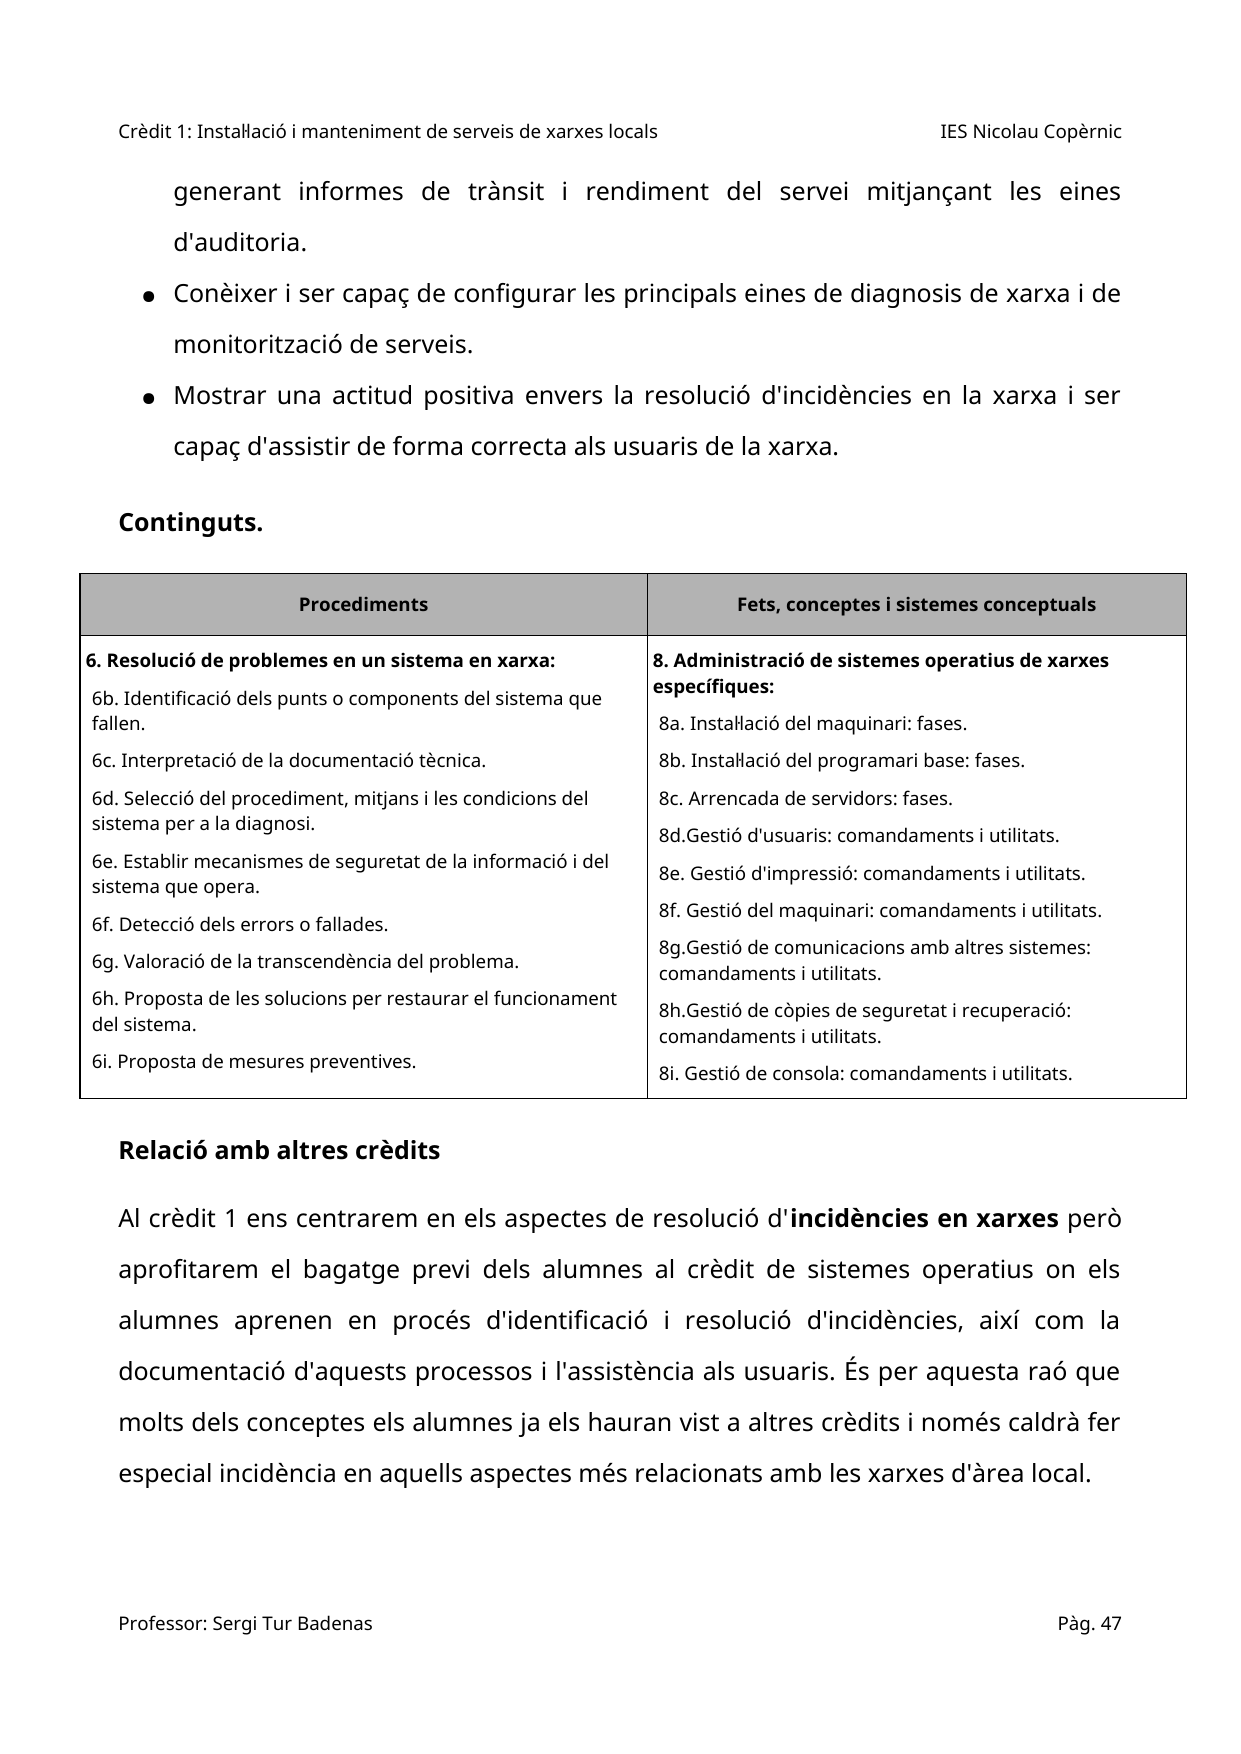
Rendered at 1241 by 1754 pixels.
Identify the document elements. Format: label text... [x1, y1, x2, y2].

table_cell 8. Administració de sistemes operatius de xarxes específiques: 8a. Instal·lació del maquinari: fases. 8b. Instal·lació del programari base: fases. 8c. Arrencada de servidors: fases. 8d.Gestió d'usuaris: comandaments i utilitats. 8e. Gestió d'impressió: comandaments i utilitats. 8f. Gestió del maquinari: comandaments i utilitats. 8g.Gestió de comunicacions amb altres sistemes: comandaments i utilitats. 8h.Gestió de còpies de seguretat i recuperació: comandaments i utilitats. 8i. Gestió de consola: comandaments i utilitats. [648, 636, 1186, 1098]
list Mostrar una actitud positiva envers la resolució d'incidències en la xarxa i ser capaç d'assistir de forma correcta als usuaris de la xarxa. [141, 377, 1122, 462]
list generant informes de trànsit i rendiment del servei mitjançant les eines d'auditoria. [141, 173, 1122, 258]
text Al crèdit 1 ens centrarem en els aspectes de resolució d'incidències en xarxes però aprofitarem el bagatge previ dels alumnes al crèdit de sistemes operatius on els alumnes aprenen en procés d'identificació i resolució d'incidències, així com la documentació d'aquests processos i l'assistència als usuaris. És per aquesta raó que molts dels conceptes els alumnes ja els hauran vist a altres crèdits i només caldrà fer especial incidència en aquells aspectes més relacionats amb les xarxes d'àrea local. [118, 1201, 1122, 1490]
text Continguts. [118, 505, 1122, 539]
table_header Fets, conceptes i sistemes conceptuals [648, 574, 1186, 635]
table_header Procediments [81, 574, 647, 635]
text Relació amb altres crèdits [118, 1133, 1122, 1167]
table_cell 6. Resolució de problemes en un sistema en xarxa: 6b. Identificació dels punts o components del sistema que fallen. 6c. Interpretació de la documentació tècnica. 6d. Selecció del procediment, mitjans i les condicions del sistema per a la diagnosi. 6e. Establir mecanismes de seguretat de la informació i del sistema que opera. 6f. Detecció dels errors o fallades. 6g. Valoració de la transcendència del problema. 6h. Proposta de les solucions per restaurar el funcionament del sistema. 6i. Proposta de mesures preventives. [81, 636, 647, 1098]
list Conèixer i ser capaç de configurar les principals eines de diagnosis de xarxa i de monitorització de serveis. [141, 275, 1122, 360]
